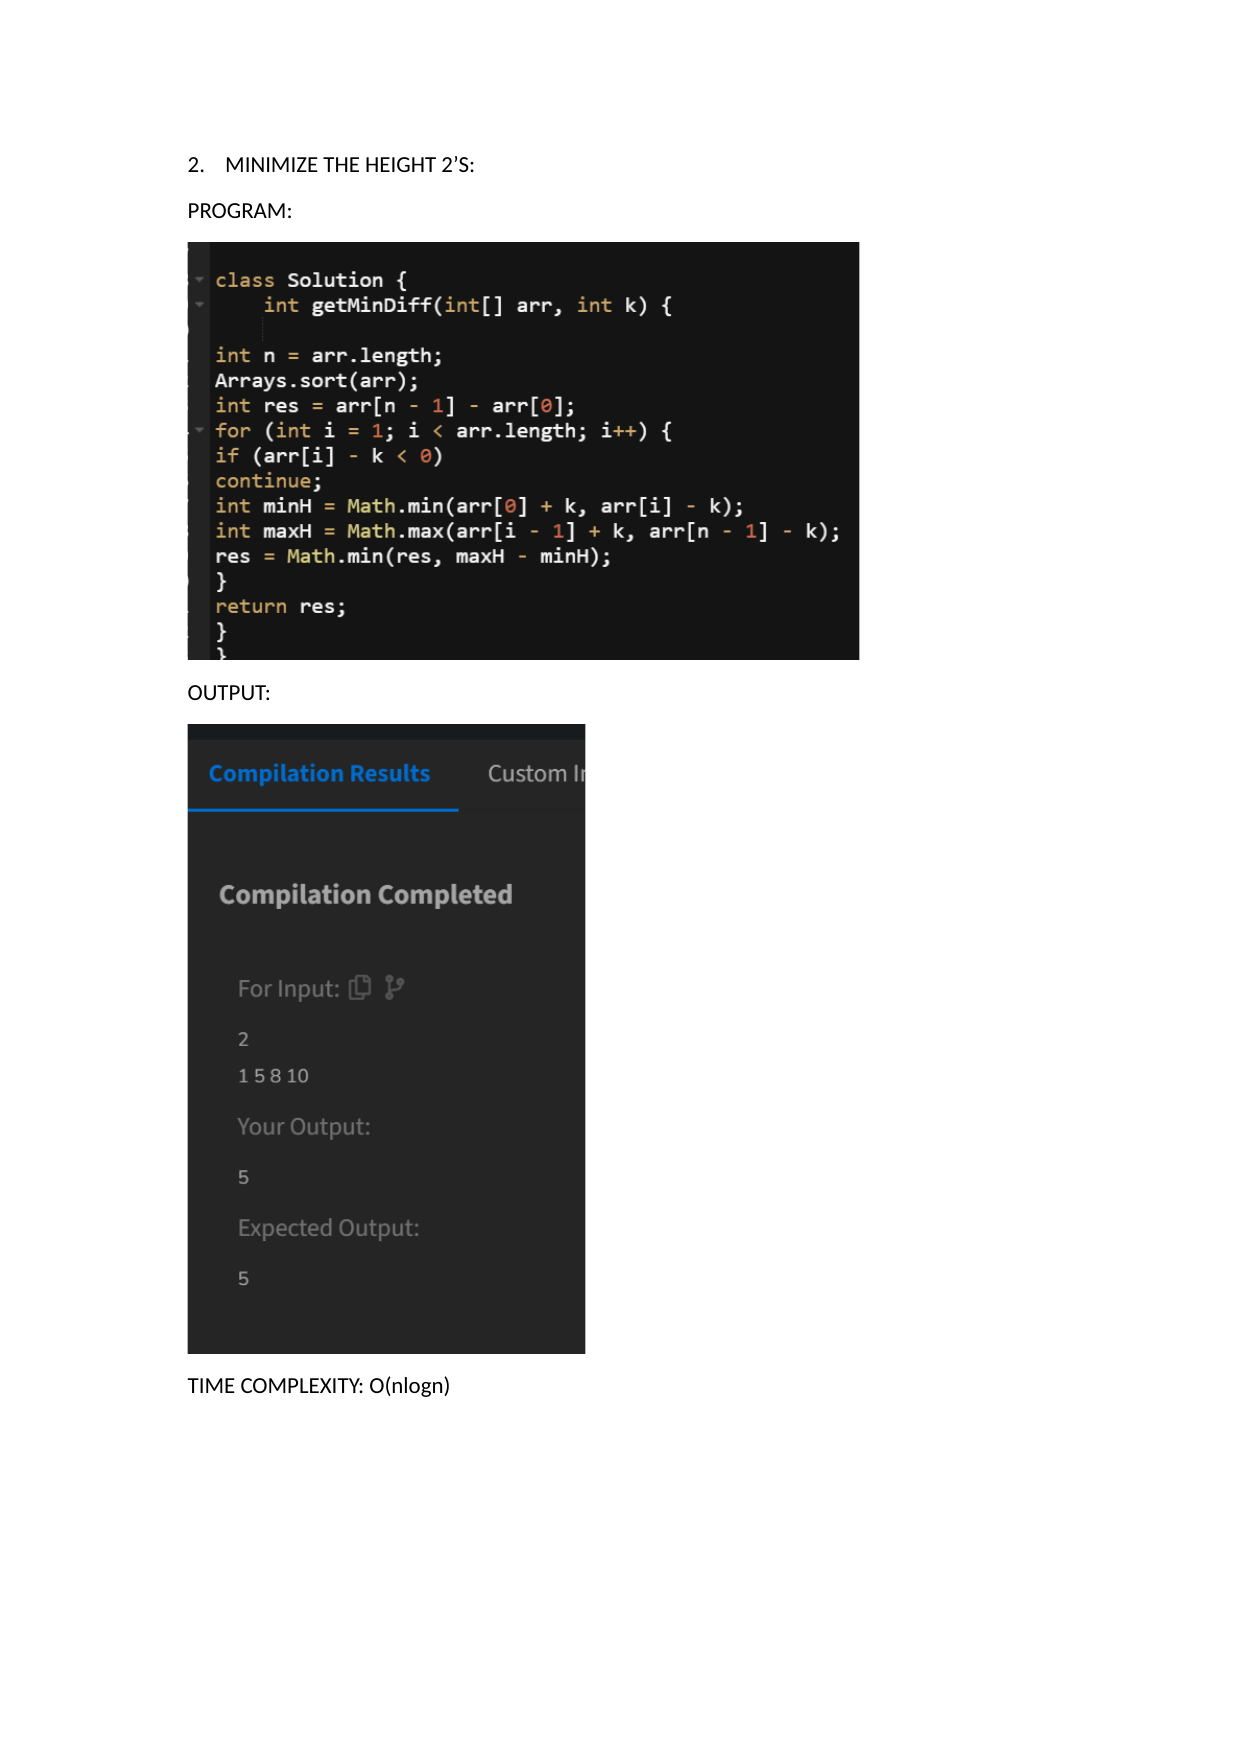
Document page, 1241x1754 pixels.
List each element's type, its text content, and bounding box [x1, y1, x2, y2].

text TIME COMPLEXITY: O(nlogn) [187, 1372, 1090, 1399]
text PROGRAM: [187, 196, 1090, 224]
text OUTPUT: [187, 678, 1090, 706]
list MINIMIZE THE HEIGHT 2’S: [187, 150, 1090, 178]
